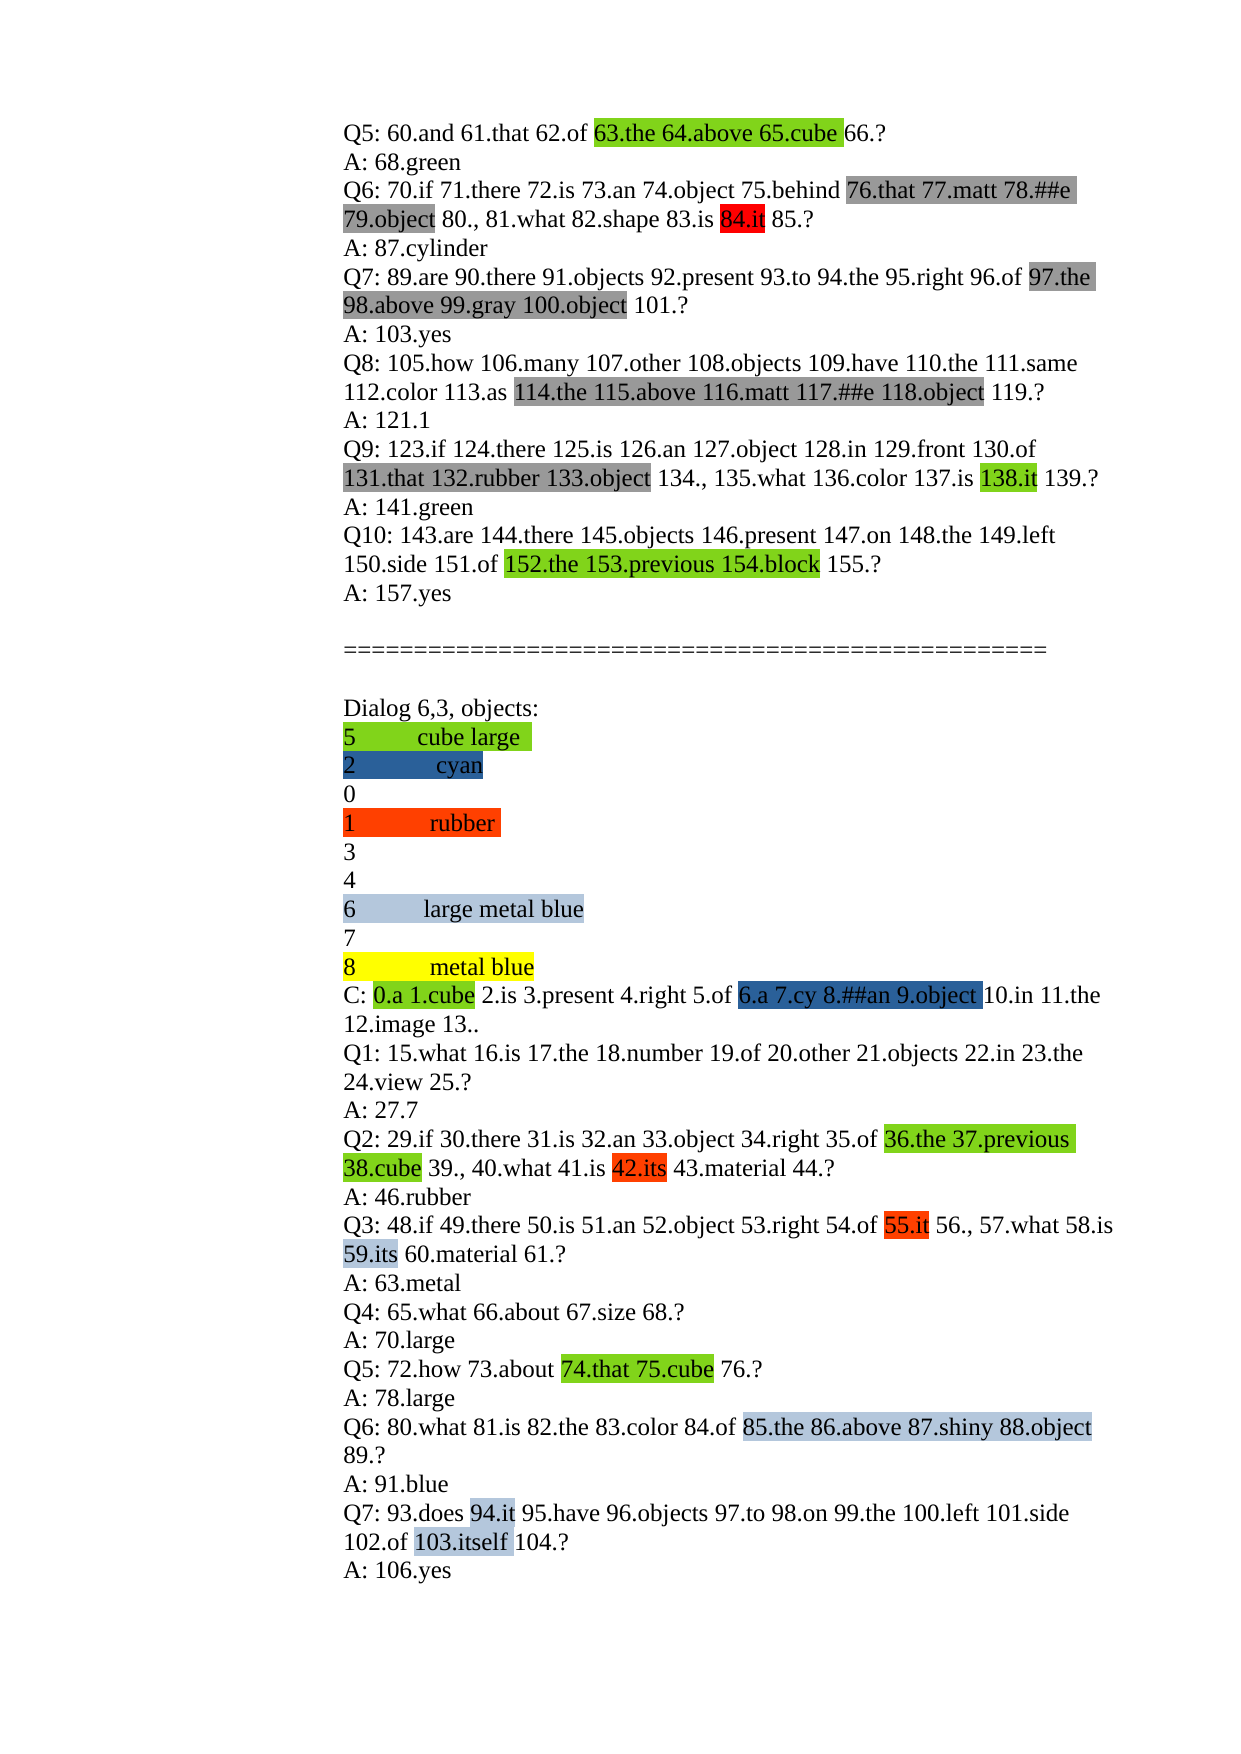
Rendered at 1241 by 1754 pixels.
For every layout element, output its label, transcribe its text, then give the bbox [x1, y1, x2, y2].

text Dialog 6,3, objects: [343, 693, 1122, 722]
text Q2: 29.if 30.there 31.is 32.an 33.object 34.right 35.of 36.the 37.previous 38.cube 39., 40.what 41.is 42.its 43.material 44.? [343, 1124, 1122, 1182]
text Q1: 15.what 16.is 17.the 18.number 19.of 20.other 21.objects 22.in 23.the 24.view 25.? [343, 1038, 1122, 1096]
text 1 rubber [343, 808, 1122, 837]
text Q9: 123.if 124.there 125.is 126.an 127.object 128.in 129.front 130.of 131.that 132.rubber 133.object 134., 135.what 136.color 137.is 138.it 139.? [343, 434, 1122, 492]
text 6 large metal blue [343, 894, 1122, 923]
text Q7: 89.are 90.there 91.objects 92.present 93.to 94.the 95.right 96.of 97.the 98.above 99.gray 100.object 101.? [343, 262, 1122, 319]
text A: 87.cylinder [343, 233, 1122, 262]
text 3 [343, 837, 1122, 866]
text A: 63.metal [343, 1268, 1122, 1297]
text Q8: 105.how 106.many 107.other 108.objects 109.have 110.the 111.same 112.color 113.as 114.the 115.above 116.matt 117.##e 118.object 119.? [343, 348, 1122, 406]
text 2 cyan [343, 751, 1122, 779]
text Q5: 60.and 61.that 62.of 63.the 64.above 65.cube 66.? [343, 118, 1122, 147]
text A: 141.green [343, 492, 1122, 521]
text A: 27.7 [343, 1096, 1122, 1124]
text 5 cube large [343, 722, 1122, 751]
text Q7: 93.does 94.it 95.have 96.objects 97.to 98.on 99.the 100.left 101.side 102.of 103.itself 104.? [343, 1498, 1122, 1556]
text Q10: 143.are 144.there 145.objects 146.present 147.on 148.the 149.left 150.side 151.of 152.the 153.previous 154.block 155.? [343, 521, 1122, 578]
text A: 106.yes [343, 1556, 1122, 1584]
text A: 91.blue [343, 1469, 1122, 1498]
text Q6: 70.if 71.there 72.is 73.an 74.object 75.behind 76.that 77.matt 78.##e 79.object 80., 81.what 82.shape 83.is 84.it 85.? [343, 176, 1122, 233]
text A: 78.large [343, 1383, 1122, 1412]
text A: 103.yes [343, 319, 1122, 348]
text Q4: 65.what 66.about 67.size 68.? [343, 1297, 1122, 1326]
text 7 [343, 923, 1122, 952]
text A: 46.rubber [343, 1182, 1122, 1211]
text A: 157.yes [343, 578, 1122, 607]
text ================================================== [343, 636, 1122, 664]
text A: 70.large [343, 1326, 1122, 1354]
text 8 metal blue [343, 952, 1122, 981]
text Q6: 80.what 81.is 82.the 83.color 84.of 85.the 86.above 87.shiny 88.object 89.? [343, 1412, 1122, 1469]
text Q3: 48.if 49.there 50.is 51.an 52.object 53.right 54.of 55.it 56., 57.what 58.is 59.its 60.material 61.? [343, 1211, 1122, 1268]
text A: 121.1 [343, 406, 1122, 434]
text A: 68.green [343, 147, 1122, 176]
text Q5: 72.how 73.about 74.that 75.cube 76.? [343, 1354, 1122, 1383]
text C: 0.a 1.cube 2.is 3.present 4.right 5.of 6.a 7.cy 8.##an 9.object 10.in 11.the 12.image 13.. [343, 981, 1122, 1038]
text 4 [343, 866, 1122, 894]
text 0 [343, 779, 1122, 808]
